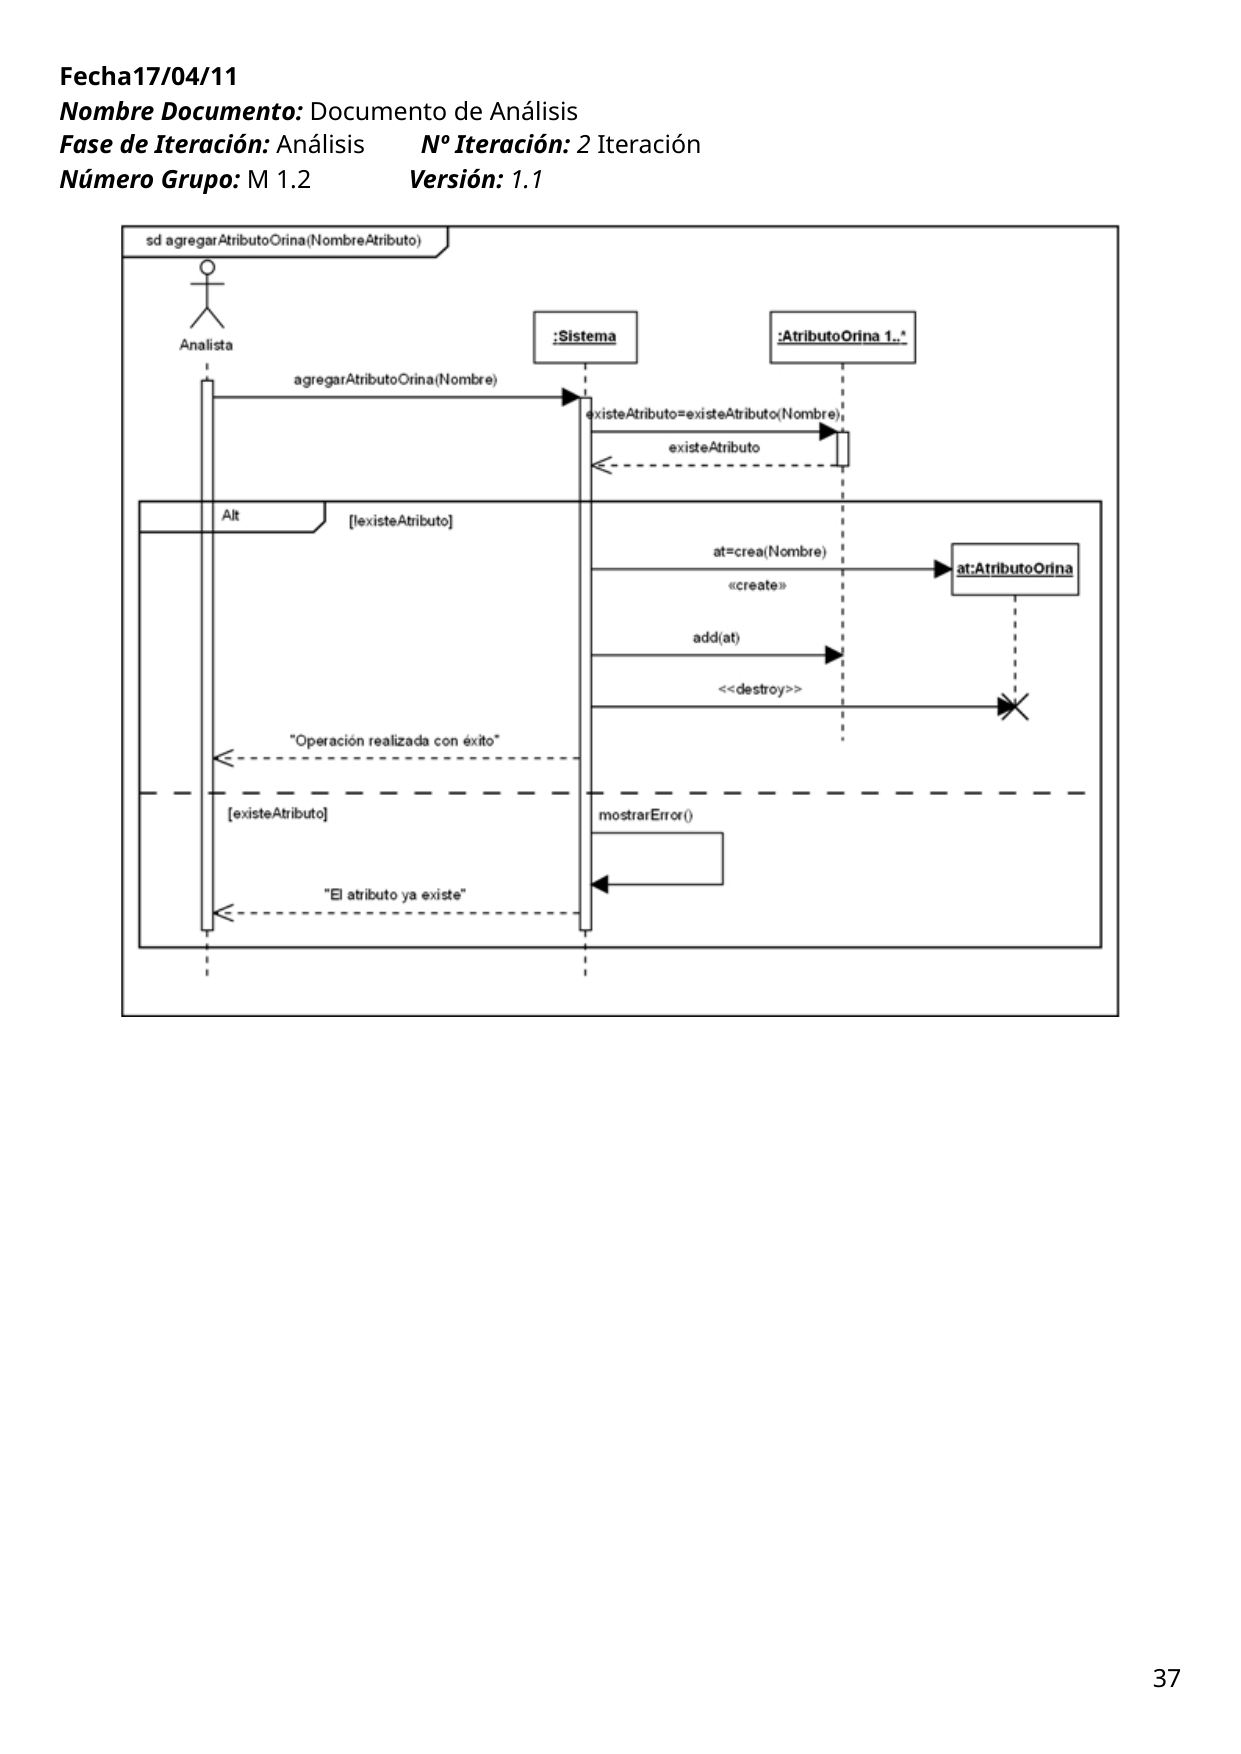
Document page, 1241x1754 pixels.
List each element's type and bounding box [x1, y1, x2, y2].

picture [121, 224, 1120, 1017]
